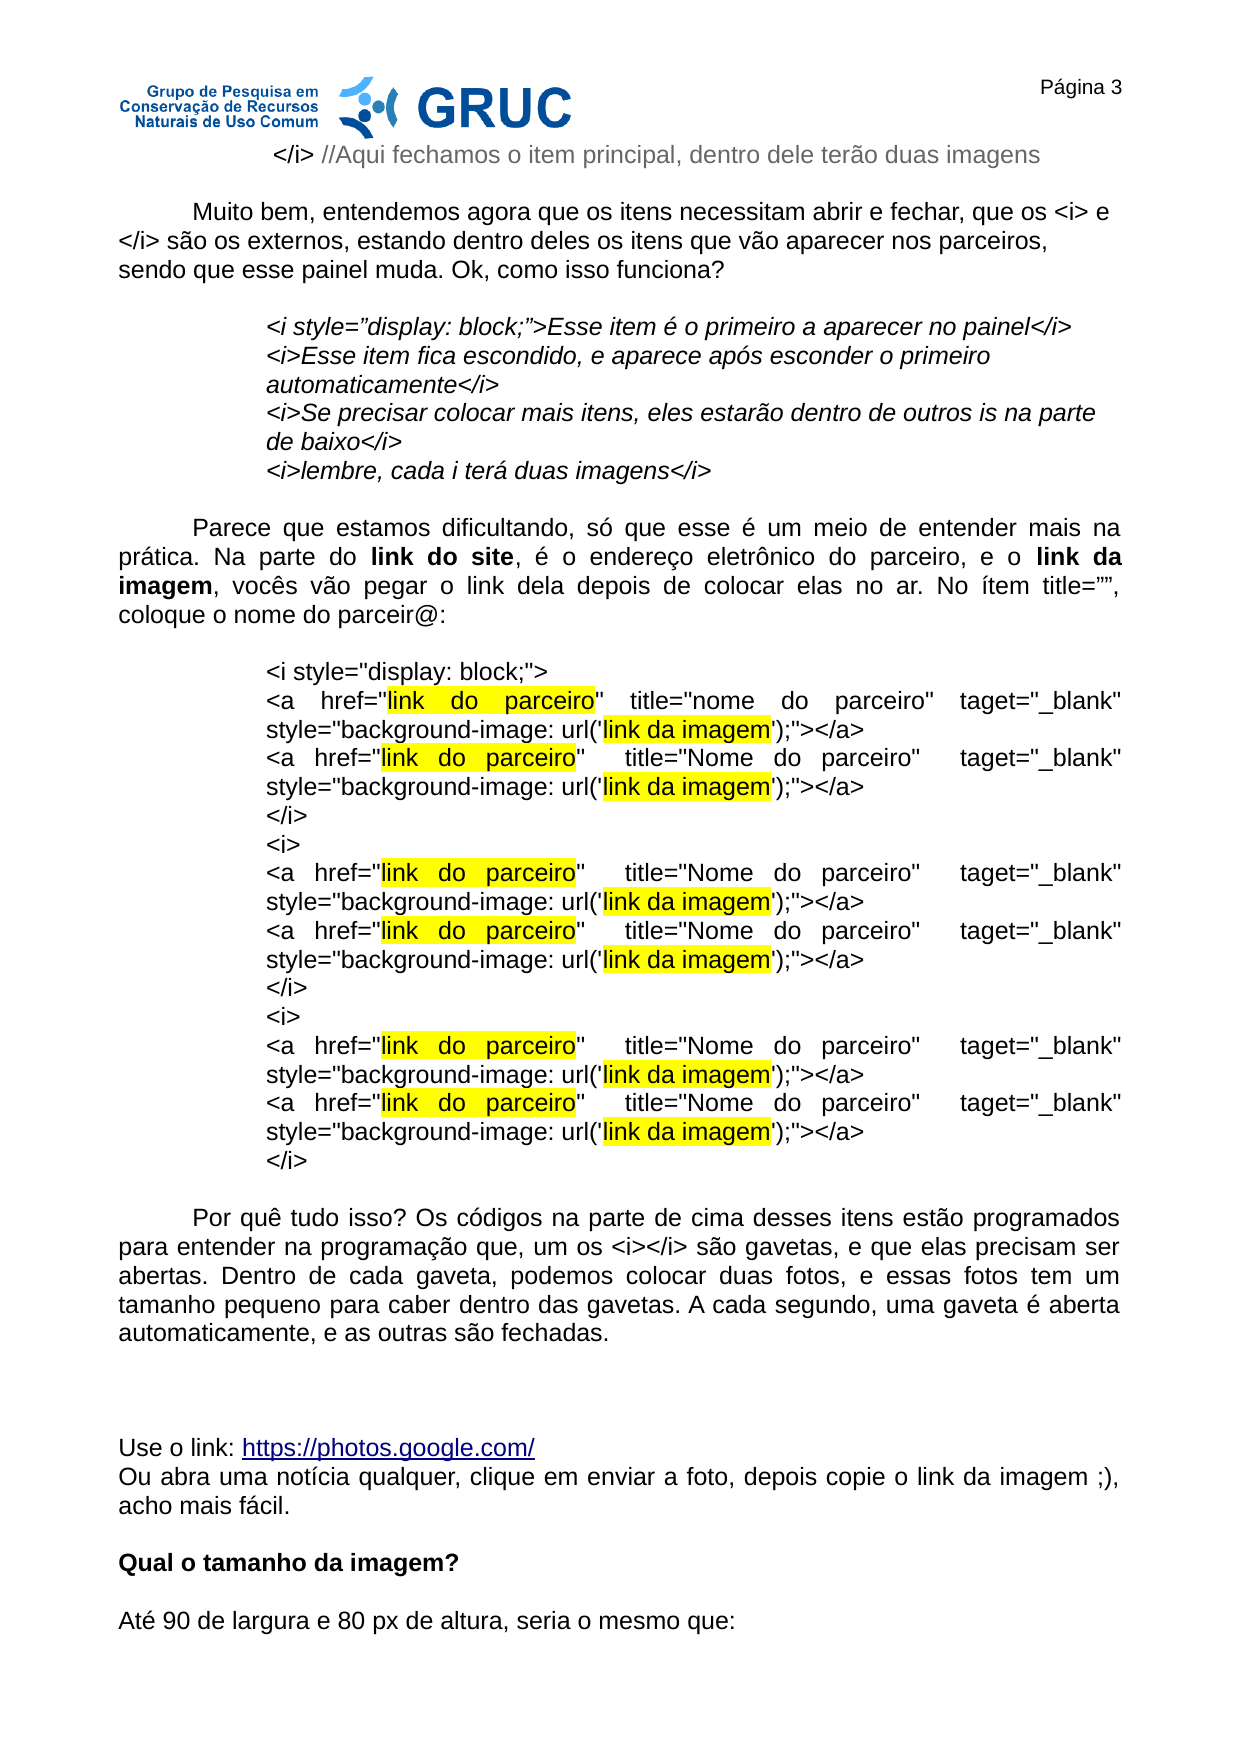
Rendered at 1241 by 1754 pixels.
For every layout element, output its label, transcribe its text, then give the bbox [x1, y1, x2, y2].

text </i> [266, 1146, 1122, 1174]
text Qual o tamanho da imagem? [118, 1548, 1122, 1577]
text <i> [266, 829, 1122, 858]
text <i>Esse item fica escondido, e aparece após esconder o primeiro automaticamente</i> [266, 341, 1122, 398]
text <a href="link do parceiro" title="Nome do parceiro" taget="_blank" style="background-image: url('link da imagem');"></a> [266, 858, 1122, 916]
text Até 90 de largura e 80 px de altura, seria o mesmo que: [118, 1606, 1122, 1634]
text </i> [266, 801, 1122, 829]
text Parece que estamos dificultando, só que esse é um meio de entender mais na prática. Na parte do link do site, é o endereço eletrônico do parceiro, e o link da imagem, vocês vão pegar o link dela depois de colocar elas no ar. No ítem title=””, coloque o nome do parceir@: [118, 513, 1122, 628]
text <i style=”display: block;”>Esse item é o primeiro a aparecer no painel</i> [266, 312, 1122, 341]
text </i> //Aqui fechamos o item principal, dentro dele terão duas imagens [266, 123, 1122, 168]
text Use o link: https://photos.google.com/ [118, 1433, 1122, 1462]
text <a href="link do parceiro" title="Nome do parceiro" taget="_blank" style="background-image: url('link da imagem');"></a> [266, 916, 1122, 973]
text Ou abra uma notícia qualquer, clique em enviar a foto, depois copie o link da imagem ;), acho mais fácil. [118, 1462, 1122, 1519]
text </i> [266, 973, 1122, 1002]
text <i style="display: block;"> [266, 657, 1122, 686]
text Por quê tudo isso? Os códigos na parte de cima desses itens estão programados para entender na programação que, um os <i></i> são gavetas, e que elas precisam ser abertas. Dentro de cada gaveta, podemos colocar duas fotos, e essas fotos tem um tamanho pequeno para caber dentro das gavetas. A cada segundo, uma gaveta é aberta automaticamente, e as outras são fechadas. [118, 1203, 1122, 1347]
text <i> [266, 1002, 1122, 1031]
text Muito bem, entendemos agora que os itens necessitam abrir e fechar, que os <i> e </i> são os externos, estando dentro deles os itens que vão aparecer nos parceiros, sendo que esse painel muda. Ok, como isso funciona? [118, 197, 1122, 283]
text <a href="link do parceiro" title="Nome do parceiro" taget="_blank" style="background-image: url('link da imagem');"></a> [266, 743, 1122, 801]
text <i>Se precisar colocar mais itens, eles estarão dentro de outros is na parte de baixo</i> [266, 398, 1122, 456]
text <a href="link do parceiro" title="Nome do parceiro" taget="_blank" style="background-image: url('link da imagem');"></a> [266, 1088, 1122, 1146]
text <i>lembre, cada i terá duas imagens</i> [266, 456, 1122, 484]
text <a href="link do parceiro" title="Nome do parceiro" taget="_blank" style="background-image: url('link da imagem');"></a> [266, 1031, 1122, 1088]
text <a href="link do parceiro" title="nome do parceiro" taget="_blank" style="background-image: url('link da imagem');"></a> [266, 686, 1122, 743]
